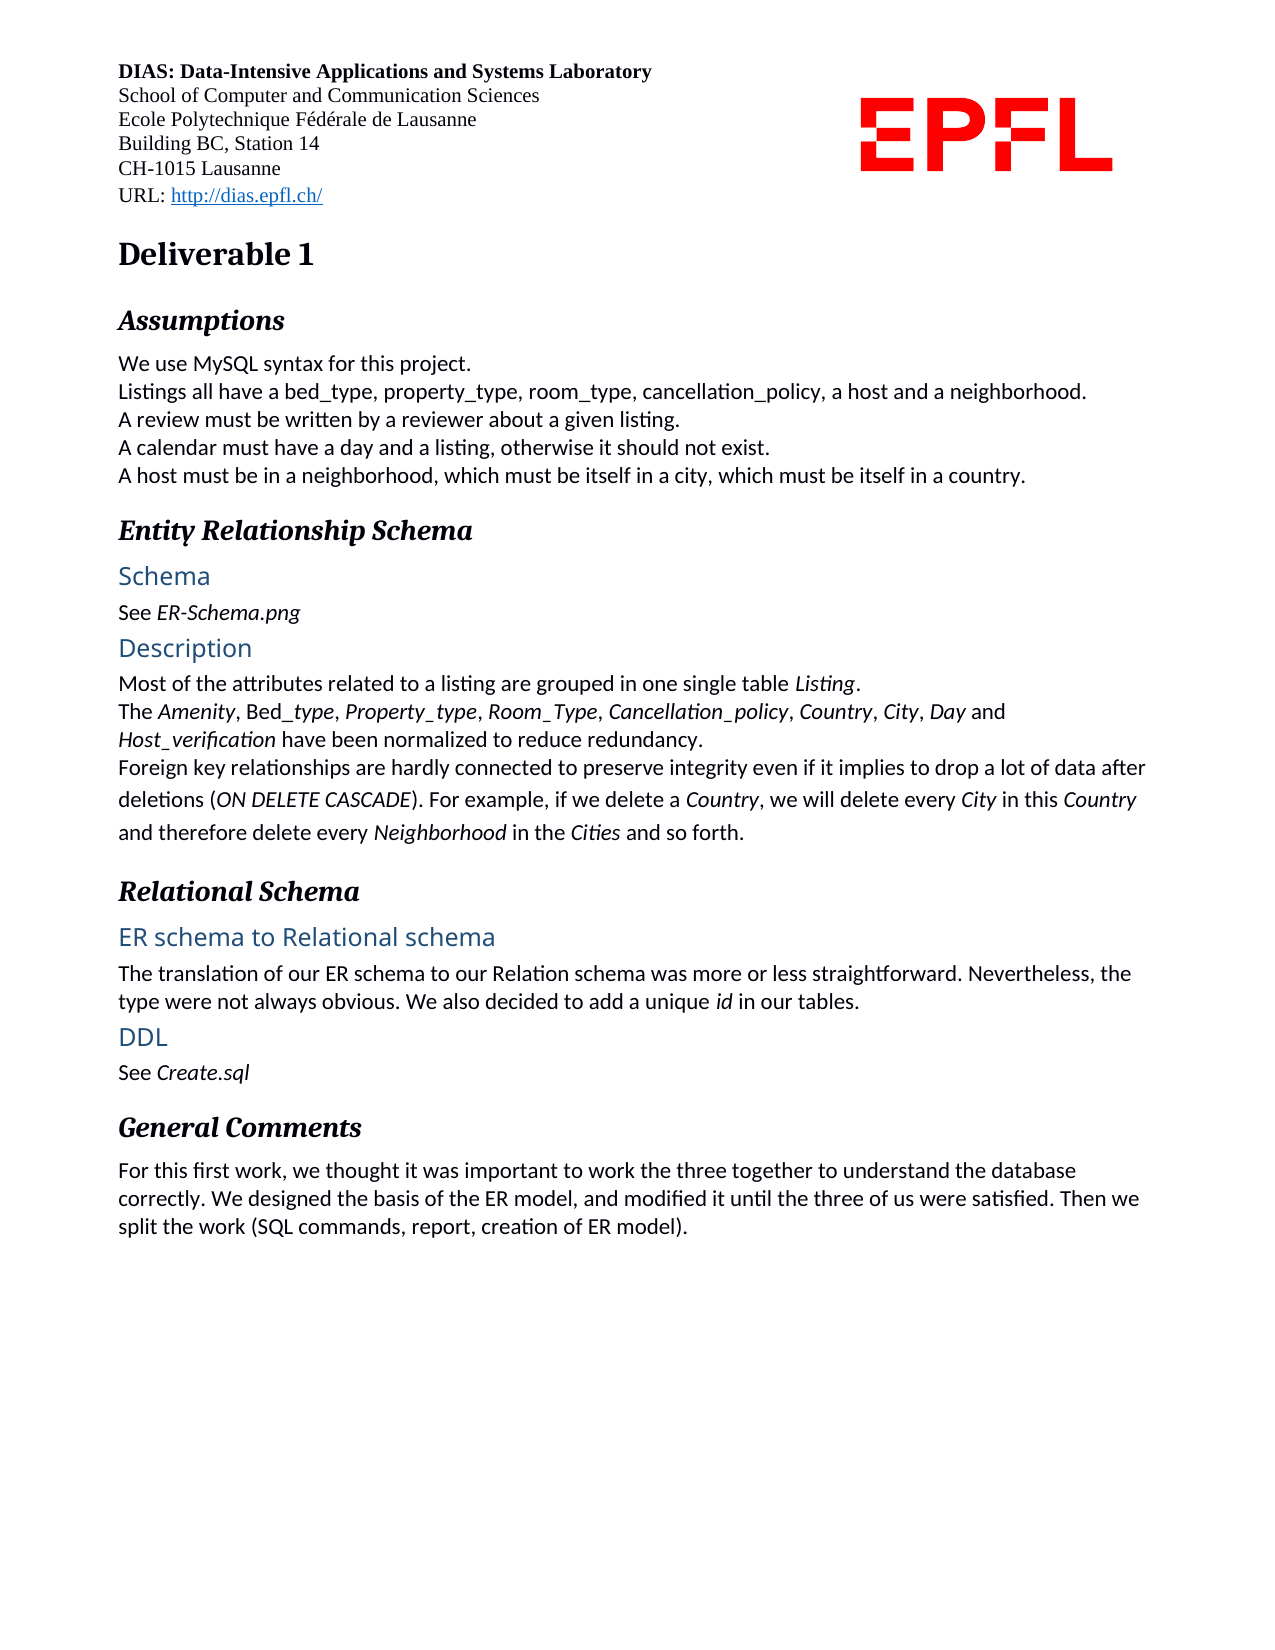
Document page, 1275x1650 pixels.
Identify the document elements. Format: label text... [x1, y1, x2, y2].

text For this first work, we thought it was important to work the three together to understand the database [118, 1156, 1157, 1184]
picture [829, 67, 1143, 203]
text Foreign key relationships are hardly connected to preserve integrity even if it implies to drop a lot of data after deletions (ON DELETE CASCADE). For example, if we delete a Country, we will delete every City in this Country and therefore delete every Neighborhood in the Cities and so forth. [118, 753, 1157, 846]
subtitle Entity Relationship Schema [118, 514, 1157, 548]
text Listings all have a bed_type, property_type, room_type, cancellation_policy, a host and a neighborhood. [118, 377, 1157, 405]
text A calendar must have a day and a listing, otherwise it should not exist. [118, 433, 1157, 461]
text We use MySQL syntax for this project. [118, 349, 1157, 377]
text A host must be in a neighborhood, which must be itself in a city, which must be itself in a country. [118, 461, 1157, 489]
subtitle Assumptions [118, 304, 1157, 338]
subtitle Schema [118, 559, 1157, 593]
text Most of the attributes related to a listing are grouped in one single table Listing. [118, 669, 1157, 697]
text See Create.sql [118, 1058, 1157, 1086]
text split the work (SQL commands, report, creation of ER model). [118, 1212, 1157, 1240]
text A review must be written by a reviewer about a given listing. [118, 405, 1157, 433]
subtitle Deliverable 1 [118, 235, 1157, 273]
text correctly. We designed the basis of the ER model, and modified it until the three of us were satisfied. Then we [118, 1184, 1157, 1212]
subtitle Description [118, 630, 1157, 664]
text The translation of our ER schema to our Relation schema was more or less straightforward. Nevertheless, the type were not always obvious. We also decided to add a unique id in our tables. [118, 959, 1157, 1015]
text See ER-Schema.png [118, 598, 1157, 626]
text The Amenity, Bed_type, Property_type, Room_Type, Cancellation_policy, Country, City, Day and Host_verification have been normalized to reduce redundancy. [118, 697, 1157, 753]
subtitle DDL [118, 1019, 1157, 1053]
subtitle ER schema to Relational schema [118, 920, 1157, 954]
subtitle General Comments [118, 1111, 1157, 1145]
subtitle Relational Schema [118, 875, 1157, 908]
